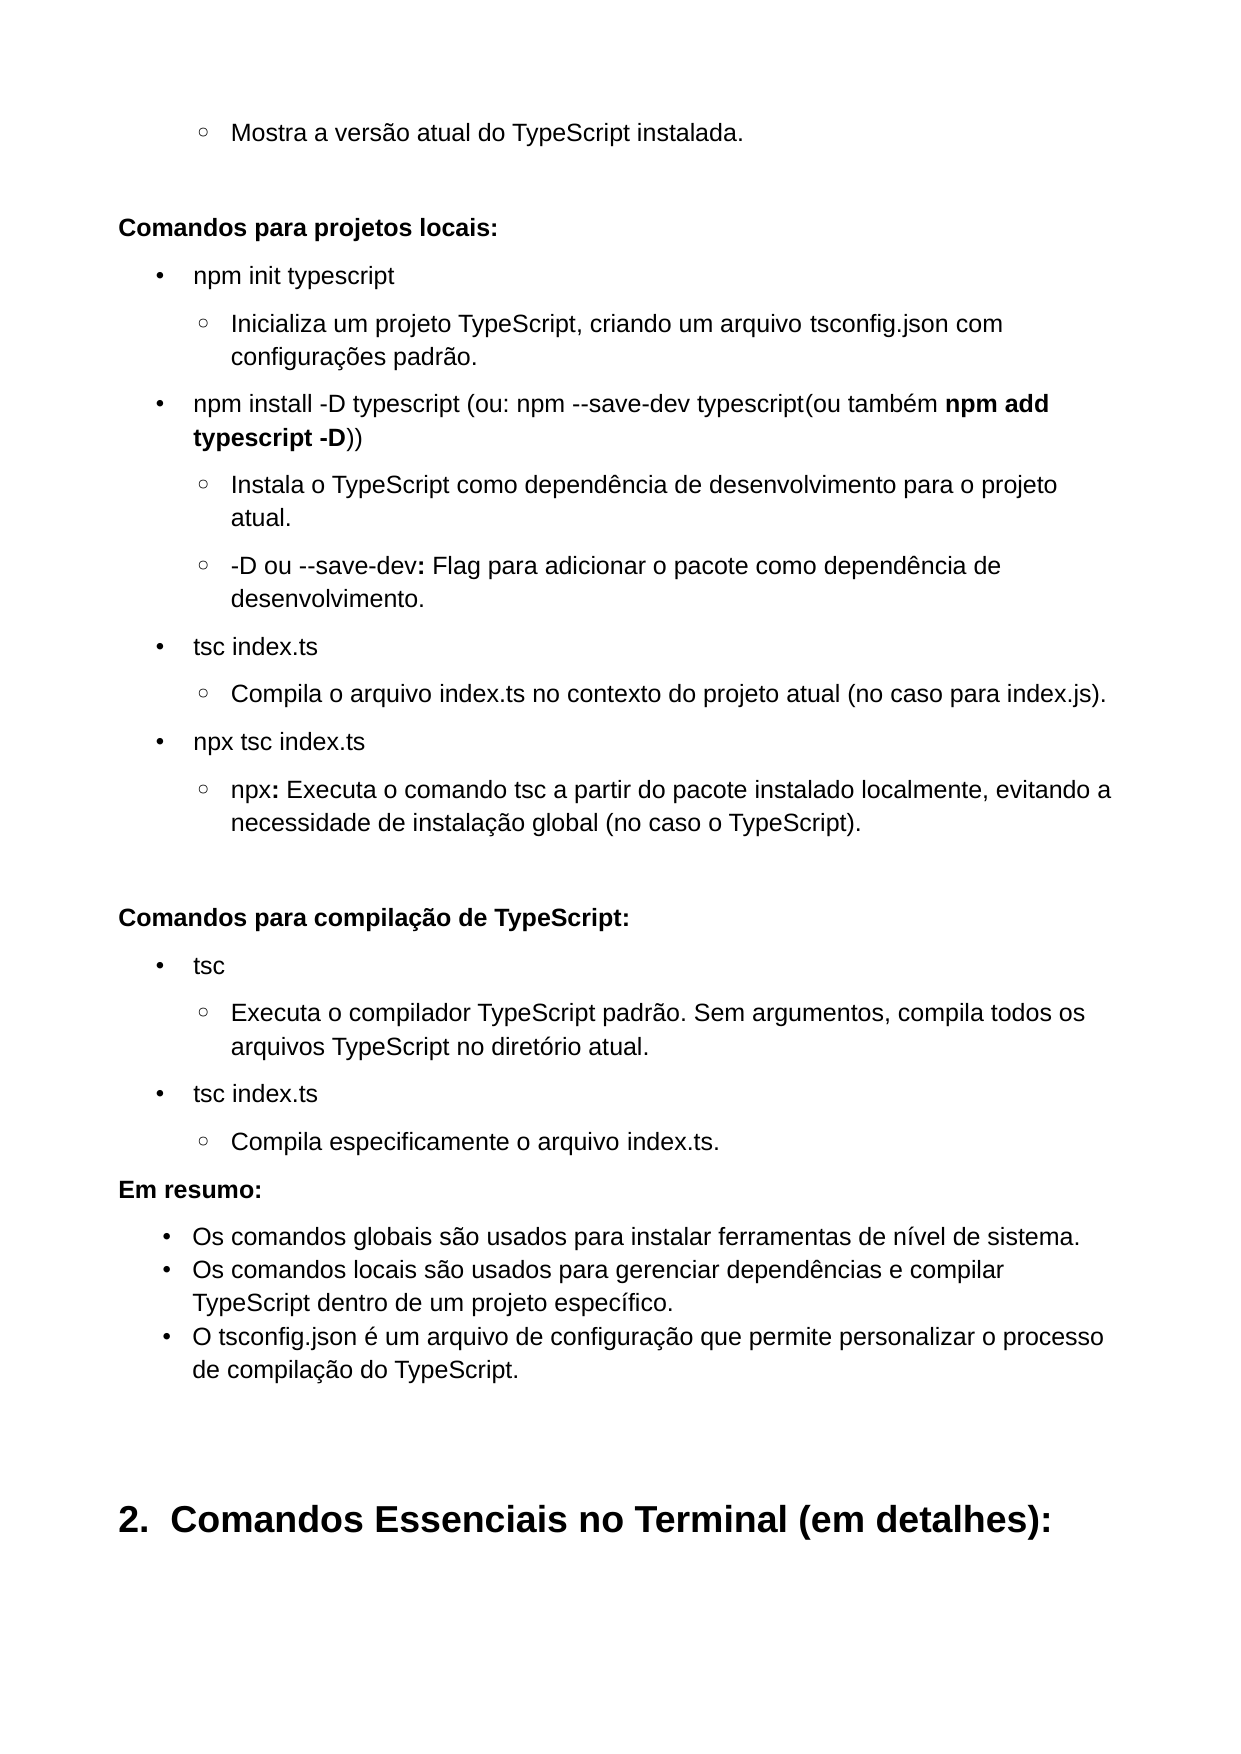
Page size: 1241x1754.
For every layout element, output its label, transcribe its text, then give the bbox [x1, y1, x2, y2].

text Em resumo: [118, 1174, 1122, 1203]
list O tsconfig.json é um arquivo de configuração que permite personalizar o processo de compilação do TypeScript. [162, 1321, 1122, 1383]
list tsc index.ts [156, 632, 1122, 661]
list Executa o compilador TypeScript padrão. Sem argumentos, compila todos os arquivos TypeScript no diretório atual. [193, 998, 1122, 1060]
list Os comandos locais são usados para gerenciar dependências e compilar TypeScript dentro de um projeto específico. [162, 1255, 1122, 1317]
list Mostra a versão atual do TypeScript instalada. [193, 118, 1122, 147]
text Comandos para projetos locais: [118, 213, 1122, 242]
list Inicializa um projeto TypeScript, criando um arquivo tsconfig.json com configurações padrão. [193, 309, 1122, 371]
list Compila especificamente o arquivo index.ts. [193, 1127, 1122, 1156]
list npm install -D typescript (ou: npm --save-dev typescript(ou também npm add typescript -D)) [156, 389, 1122, 451]
list tsc index.ts [156, 1079, 1122, 1108]
list -D ou --save-dev: Flag para adicionar o pacote como dependência de desenvolvimento. [193, 551, 1122, 613]
list tsc [156, 951, 1122, 979]
list Instala o TypeScript como dependência de desenvolvimento para o projeto atual. [193, 470, 1122, 532]
list Os comandos globais são usados para instalar ferramentas de nível de sistema. [162, 1222, 1122, 1251]
text 2. Comandos Essenciais no Terminal (em detalhes): [118, 1497, 1122, 1541]
list npx: Executa o comando tsc a partir do pacote instalado localmente, evitando a necessidade de instalação global (no caso o TypeScript). [193, 775, 1122, 837]
list Compila o arquivo index.ts no contexto do projeto atual (no caso para index.js). [193, 679, 1122, 708]
text Comandos para compilação de TypeScript: [118, 903, 1122, 932]
list npm init typescript [156, 261, 1122, 290]
list npx tsc index.ts [156, 727, 1122, 756]
